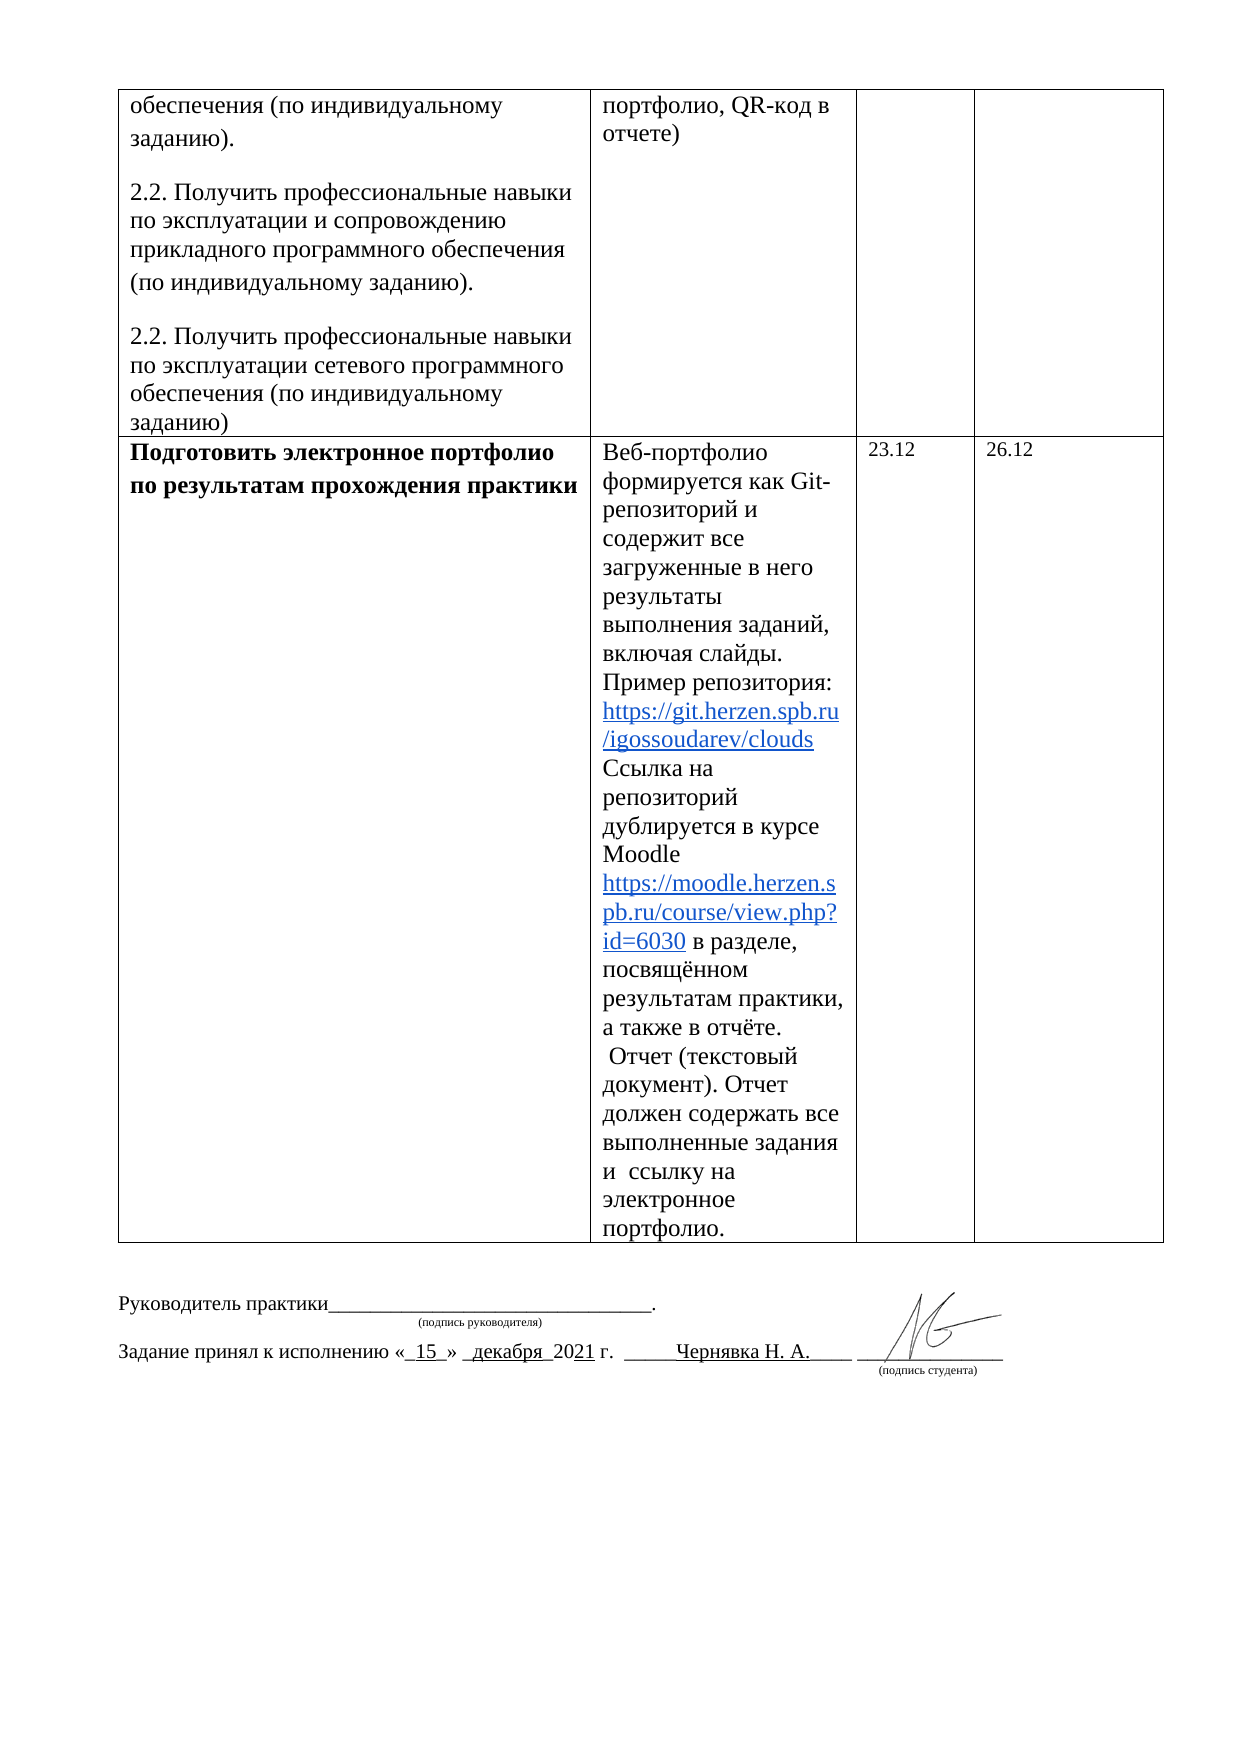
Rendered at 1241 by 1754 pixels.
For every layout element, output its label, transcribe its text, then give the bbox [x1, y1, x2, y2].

text Задание принял к исполнению «_15_» _декабря_2021 г. _____Чернявка Н. А.____ ______________ [118, 1339, 884, 1363]
text Задание принял к исполнению «_15_» _декабря_2021 г. _____Чернявка Н. А.____ ______________ [1002, 1339, 1152, 1363]
table_cell 23.12 [857, 437, 974, 1242]
text (подпись студента) [118, 1363, 1152, 1387]
text [1002, 1315, 1152, 1339]
text Руководитель практики_______________________________. [118, 1291, 1152, 1315]
table_cell 26.12 [975, 437, 1163, 1242]
table_cell Веб-портфолио формируется как Git-репозиторий и содержит все загруженные в него результаты выполнения заданий, включая слайды. Пример репозитория: https://git.herzen.spb.ru/igossoudarev/clouds Ссылка на репозиторий дублируется в курсе Moodle https://moodle.herzen.spb.ru/course/view.php?id=6030 в разделе, посвящённом результатам практики, а также в отчёте. Отчет (текстовый документ). Отчет должен содержать все выполненные задания и ссылку на электронное портфолио. [591, 437, 856, 1242]
picture [884, 1292, 1002, 1363]
table_cell Подготовить электронное портфолио по результатам прохождения практики [119, 437, 590, 1242]
text (подпись руководителя) [343, 1315, 884, 1339]
